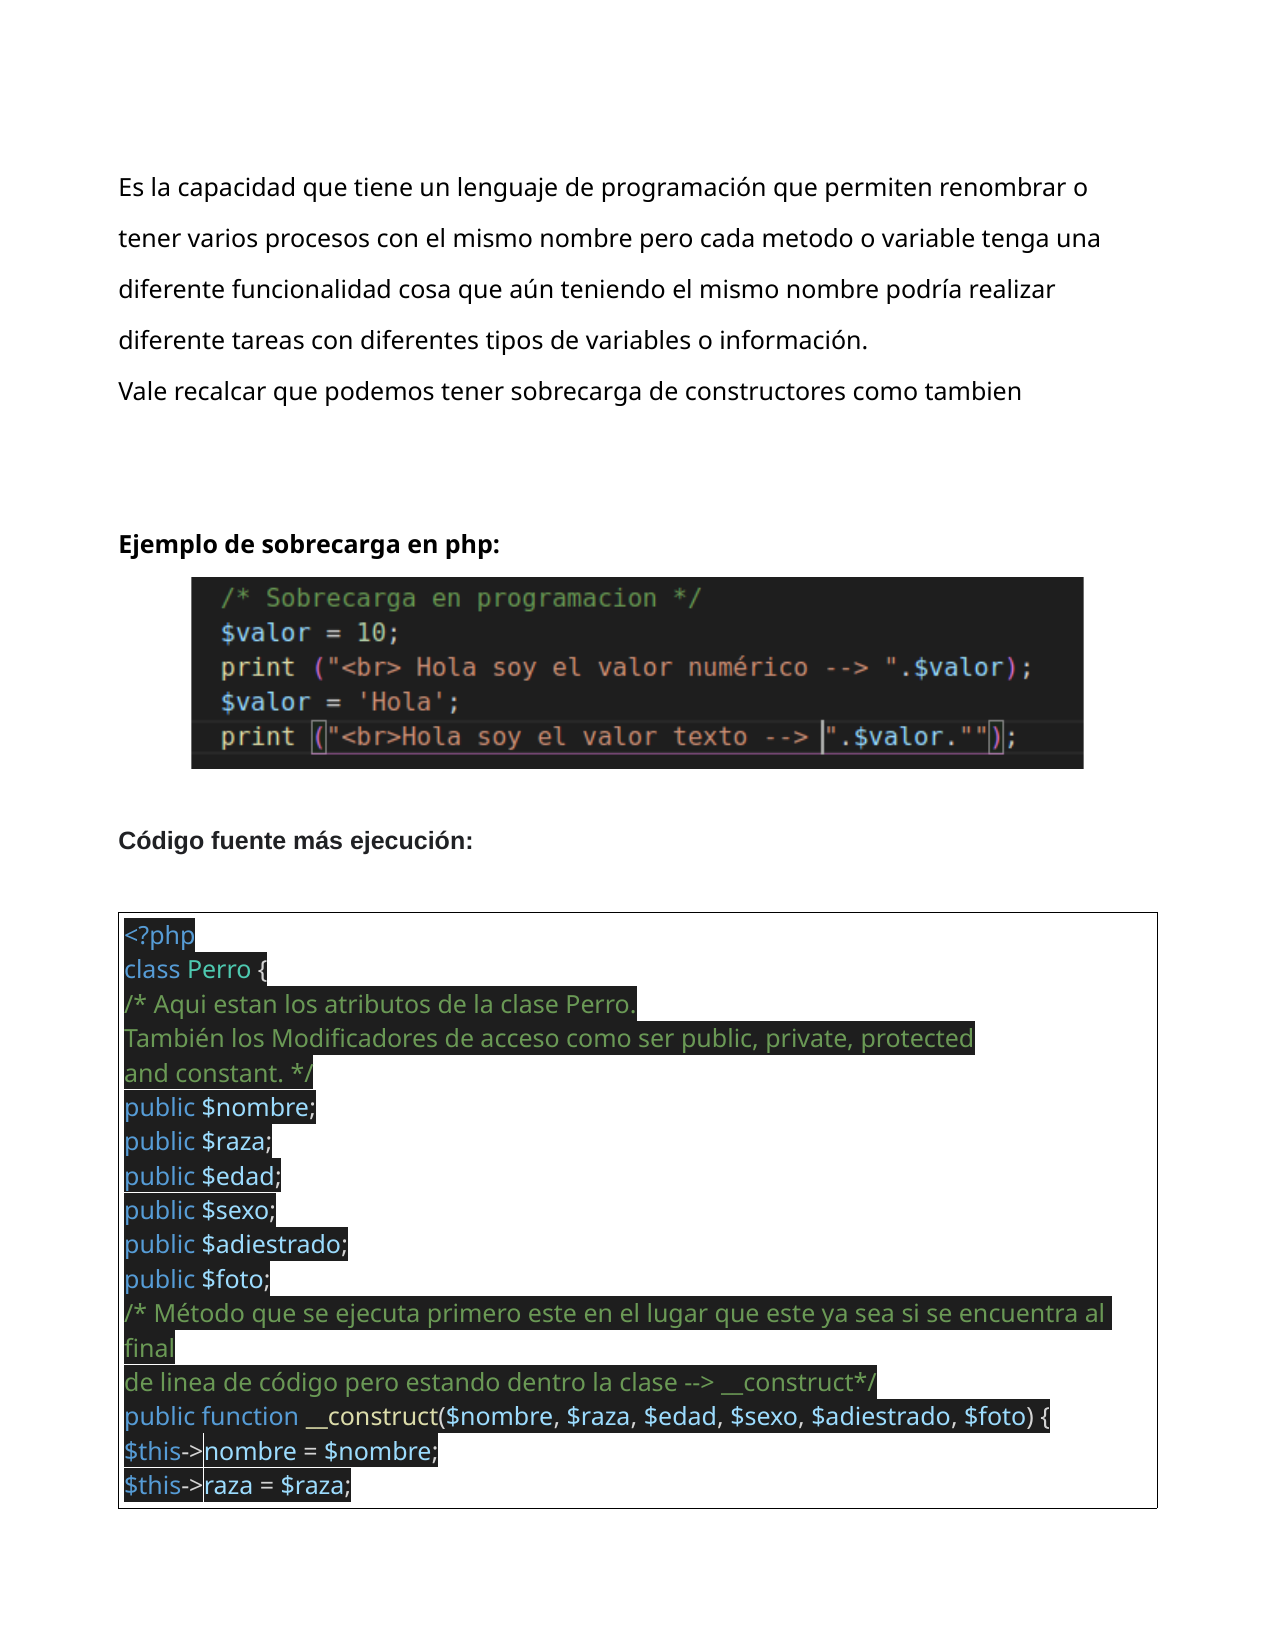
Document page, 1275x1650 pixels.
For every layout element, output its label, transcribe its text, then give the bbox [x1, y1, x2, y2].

text Ejemplo de sobrecarga en php: [118, 526, 1157, 561]
picture [191, 577, 1084, 769]
text Código fuente más ejecución: [118, 577, 1157, 854]
table_header <?php class Perro { /* Aqui estan los atributos de la clase Perro. También los Modificadores de acceso como ser public, private, protected and constant. */ public $nombre; public $raza; public $edad; public $sexo; public $adiestrado; public $foto; /* Método que se ejecuta primero este en el lugar que este ya sea si se encuentra al final de linea de código pero estando dentro la clase --> __construct*/ public function __construct($nombre, $raza, $edad, $sexo, $adiestrado, $foto) { $this->nombre = $nombre; $this->raza = $raza; [119, 913, 1157, 1507]
text Es la capacidad que tiene un lenguaje de programación que permiten renombrar o tener varios procesos con el mismo nombre pero cada metodo o variable tenga una diferente funcionalidad cosa que aún teniendo el mismo nombre podría realizar diferente tareas con diferentes tipos de variables o información. [118, 169, 1157, 356]
text Vale recalcar que podemos tener sobrecarga de constructores como tambien [118, 373, 1157, 407]
